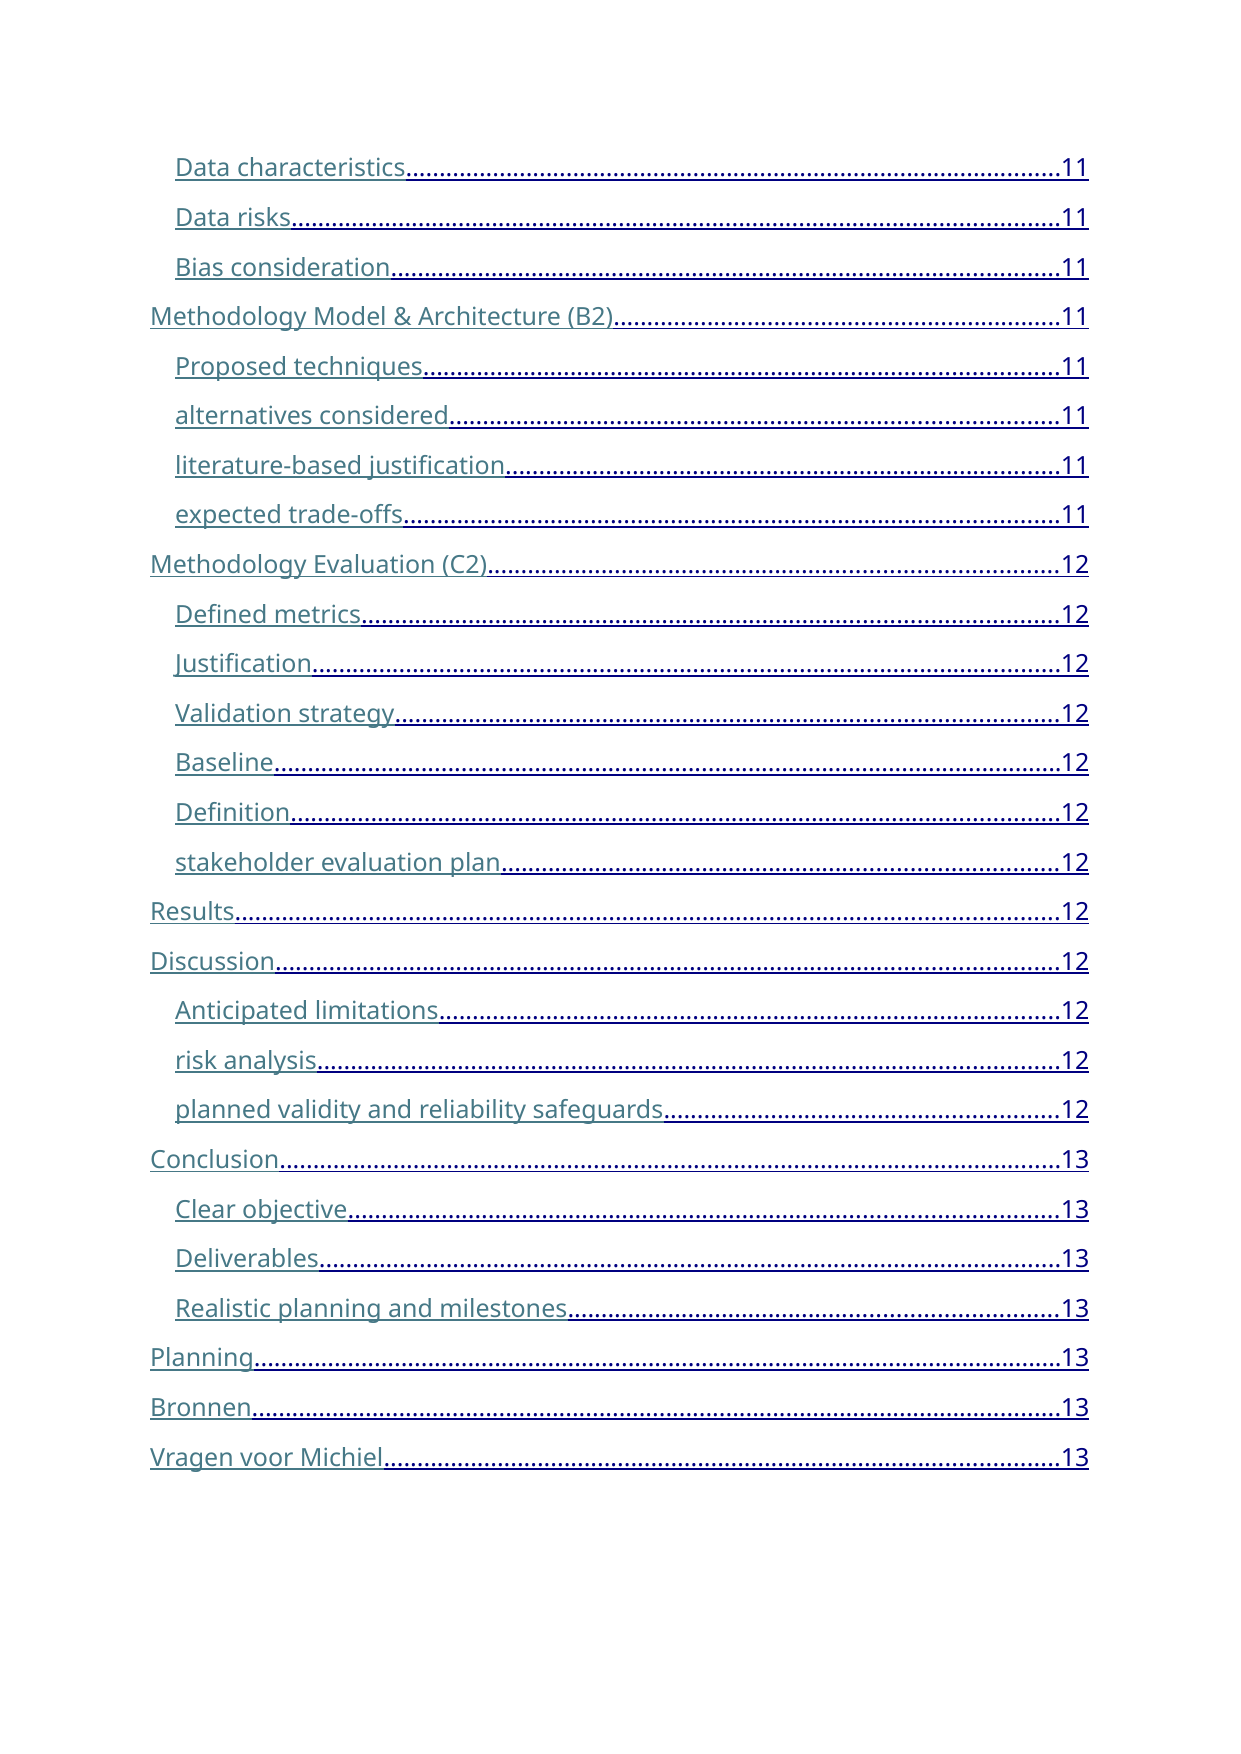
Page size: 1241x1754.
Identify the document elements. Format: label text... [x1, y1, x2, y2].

text expected trade-offs 11 [175, 497, 1090, 531]
text literature-based justification 11 [175, 447, 1090, 482]
text Clear objective 13 [175, 1191, 1090, 1225]
text Data risks 11 [175, 199, 1090, 234]
text Validation strategy 12 [175, 695, 1090, 729]
text Conclusion 13 [150, 1142, 1090, 1176]
text Anticipated limitations 12 [175, 993, 1090, 1027]
text Justification 12 [175, 646, 1090, 680]
text Results 12 [150, 894, 1090, 928]
text Discussion 12 [150, 943, 1090, 977]
text Methodology Evaluation (C2) 12 [150, 547, 1090, 581]
text stakeholder evaluation plan 12 [175, 844, 1090, 878]
text Bias consideration 11 [175, 249, 1090, 283]
text Realistic planning and milestones 13 [175, 1290, 1090, 1324]
text Definition 12 [175, 794, 1090, 829]
text Proposed techniques 11 [175, 348, 1090, 382]
text Baseline 12 [175, 745, 1090, 779]
text Defined metrics 12 [175, 596, 1090, 630]
text Methodology Model & Architecture (B2) 11 [150, 299, 1090, 333]
text alternatives considered 11 [175, 398, 1090, 432]
text Bronnen 13 [150, 1389, 1090, 1424]
text Deliverables 13 [175, 1241, 1090, 1275]
text risk analysis 12 [175, 1042, 1090, 1077]
text planned validity and reliability safeguards 12 [175, 1092, 1090, 1126]
text Vragen voor Michiel 13 [150, 1439, 1090, 1473]
text Planning 13 [150, 1340, 1090, 1374]
text Data characteristics 11 [175, 150, 1090, 184]
